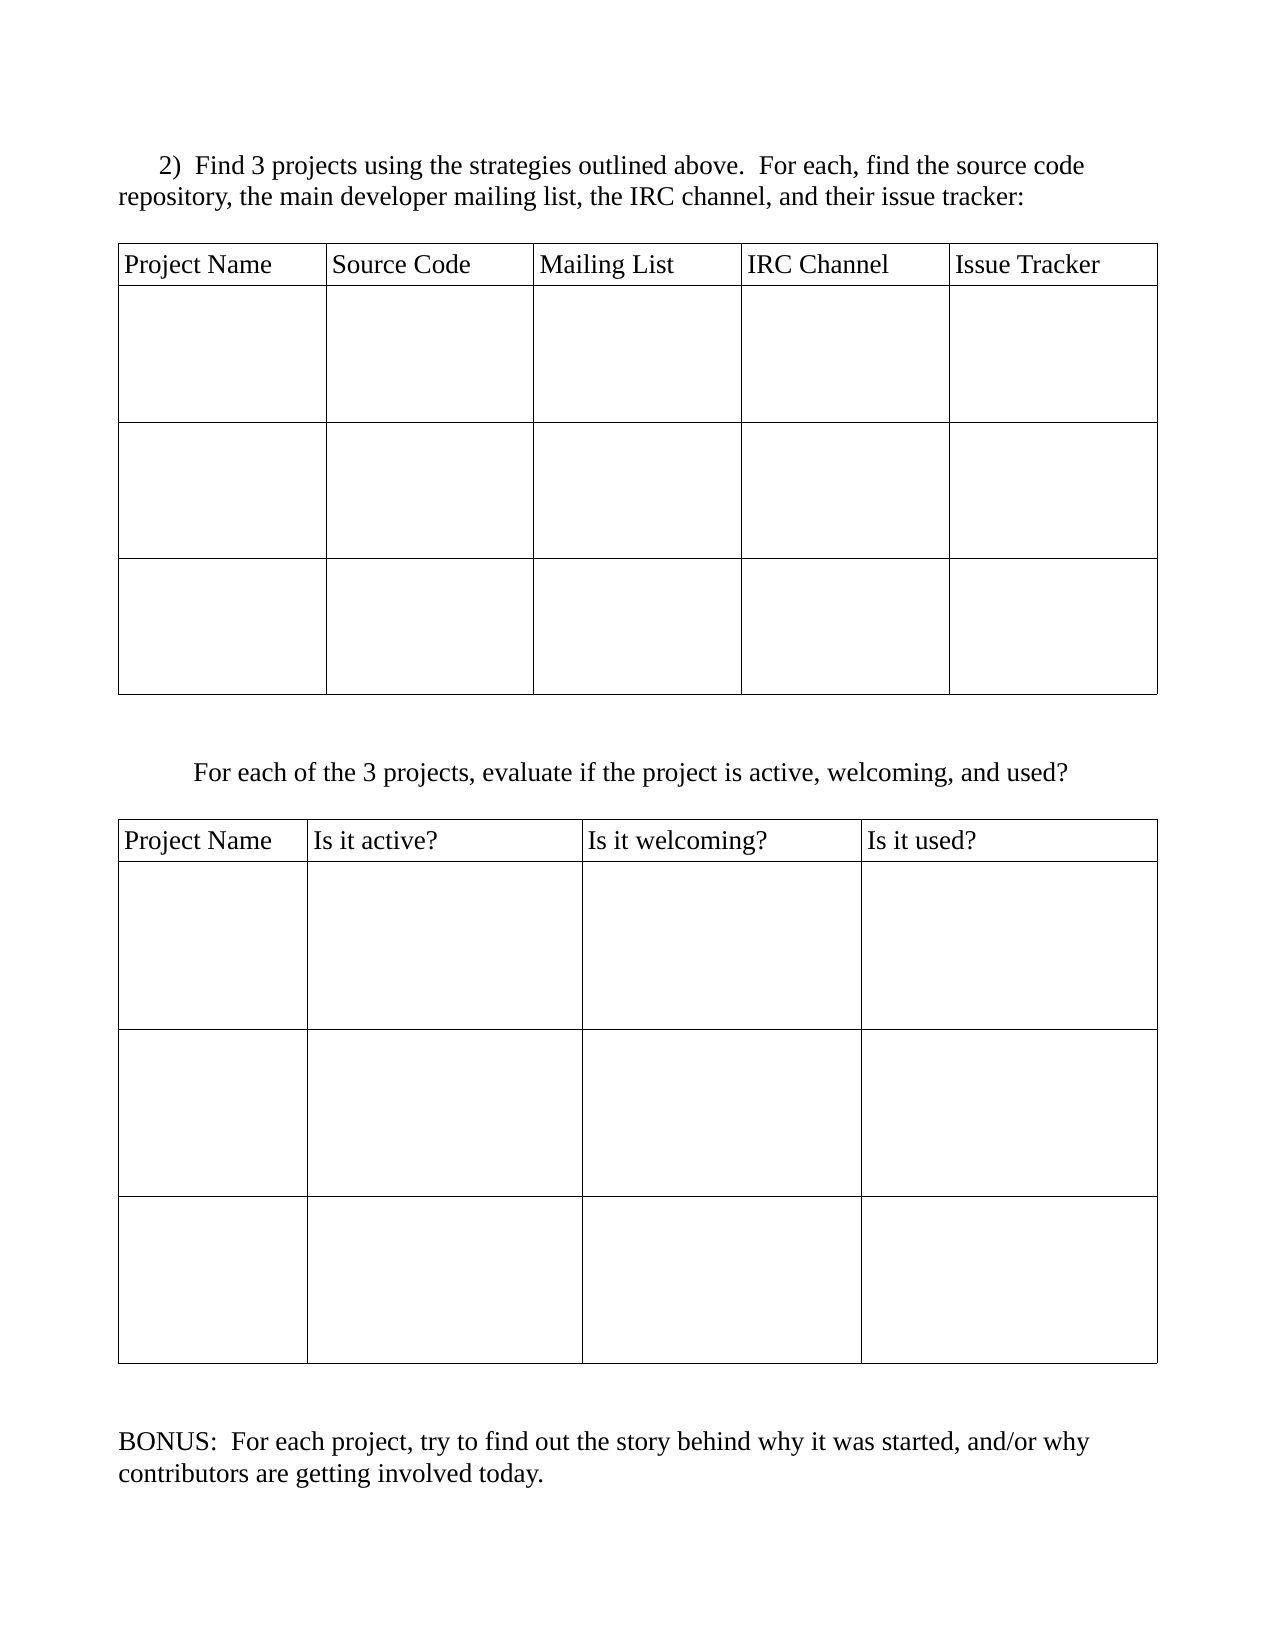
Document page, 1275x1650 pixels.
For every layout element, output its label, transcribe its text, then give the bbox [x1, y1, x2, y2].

table_cell [308, 1197, 582, 1363]
table_cell [534, 559, 741, 694]
table_cell [119, 1197, 307, 1363]
table_cell [119, 862, 307, 1028]
table_header Source Code [327, 244, 533, 285]
table_cell [119, 559, 326, 694]
table_cell [583, 862, 861, 1028]
table_cell [742, 423, 949, 558]
table_cell [534, 286, 741, 422]
text BONUS: For each project, try to find out the story behind why it was started, and/or why contributors are getting involved today. [118, 1426, 1157, 1488]
table_header Project Name [119, 820, 307, 861]
table_cell [583, 1030, 861, 1196]
table_header Is it active? [308, 820, 582, 861]
table_cell [862, 862, 1157, 1028]
table_header Is it used? [862, 820, 1157, 861]
table_cell [119, 286, 326, 422]
table_header Issue Tracker [950, 244, 1157, 285]
table_header Mailing List [534, 244, 741, 285]
table_cell [583, 1197, 861, 1363]
table_header Project Name [119, 244, 326, 285]
table_cell [327, 559, 533, 694]
table_cell [308, 1030, 582, 1196]
table_cell [534, 423, 741, 558]
table_cell [862, 1030, 1157, 1196]
table_header IRC Channel [742, 244, 949, 285]
table_cell [950, 423, 1157, 558]
text 2) Find 3 projects using the strategies outlined above. For each, find the source code repository, the main developer mailing list, the IRC channel, and their issue tracker: [118, 149, 1157, 212]
table_header Is it welcoming? [583, 820, 861, 861]
table_cell [308, 862, 582, 1028]
table_cell [742, 286, 949, 422]
list For each of the 3 projects, evaluate if the project is active, welcoming, and used? [156, 756, 1157, 787]
table_cell [950, 286, 1157, 422]
table_cell [119, 423, 326, 558]
table_cell [742, 559, 949, 694]
table_cell [327, 286, 533, 422]
table_cell [862, 1197, 1157, 1363]
table_cell [950, 559, 1157, 694]
table_cell [119, 1030, 307, 1196]
table_cell [327, 423, 533, 558]
